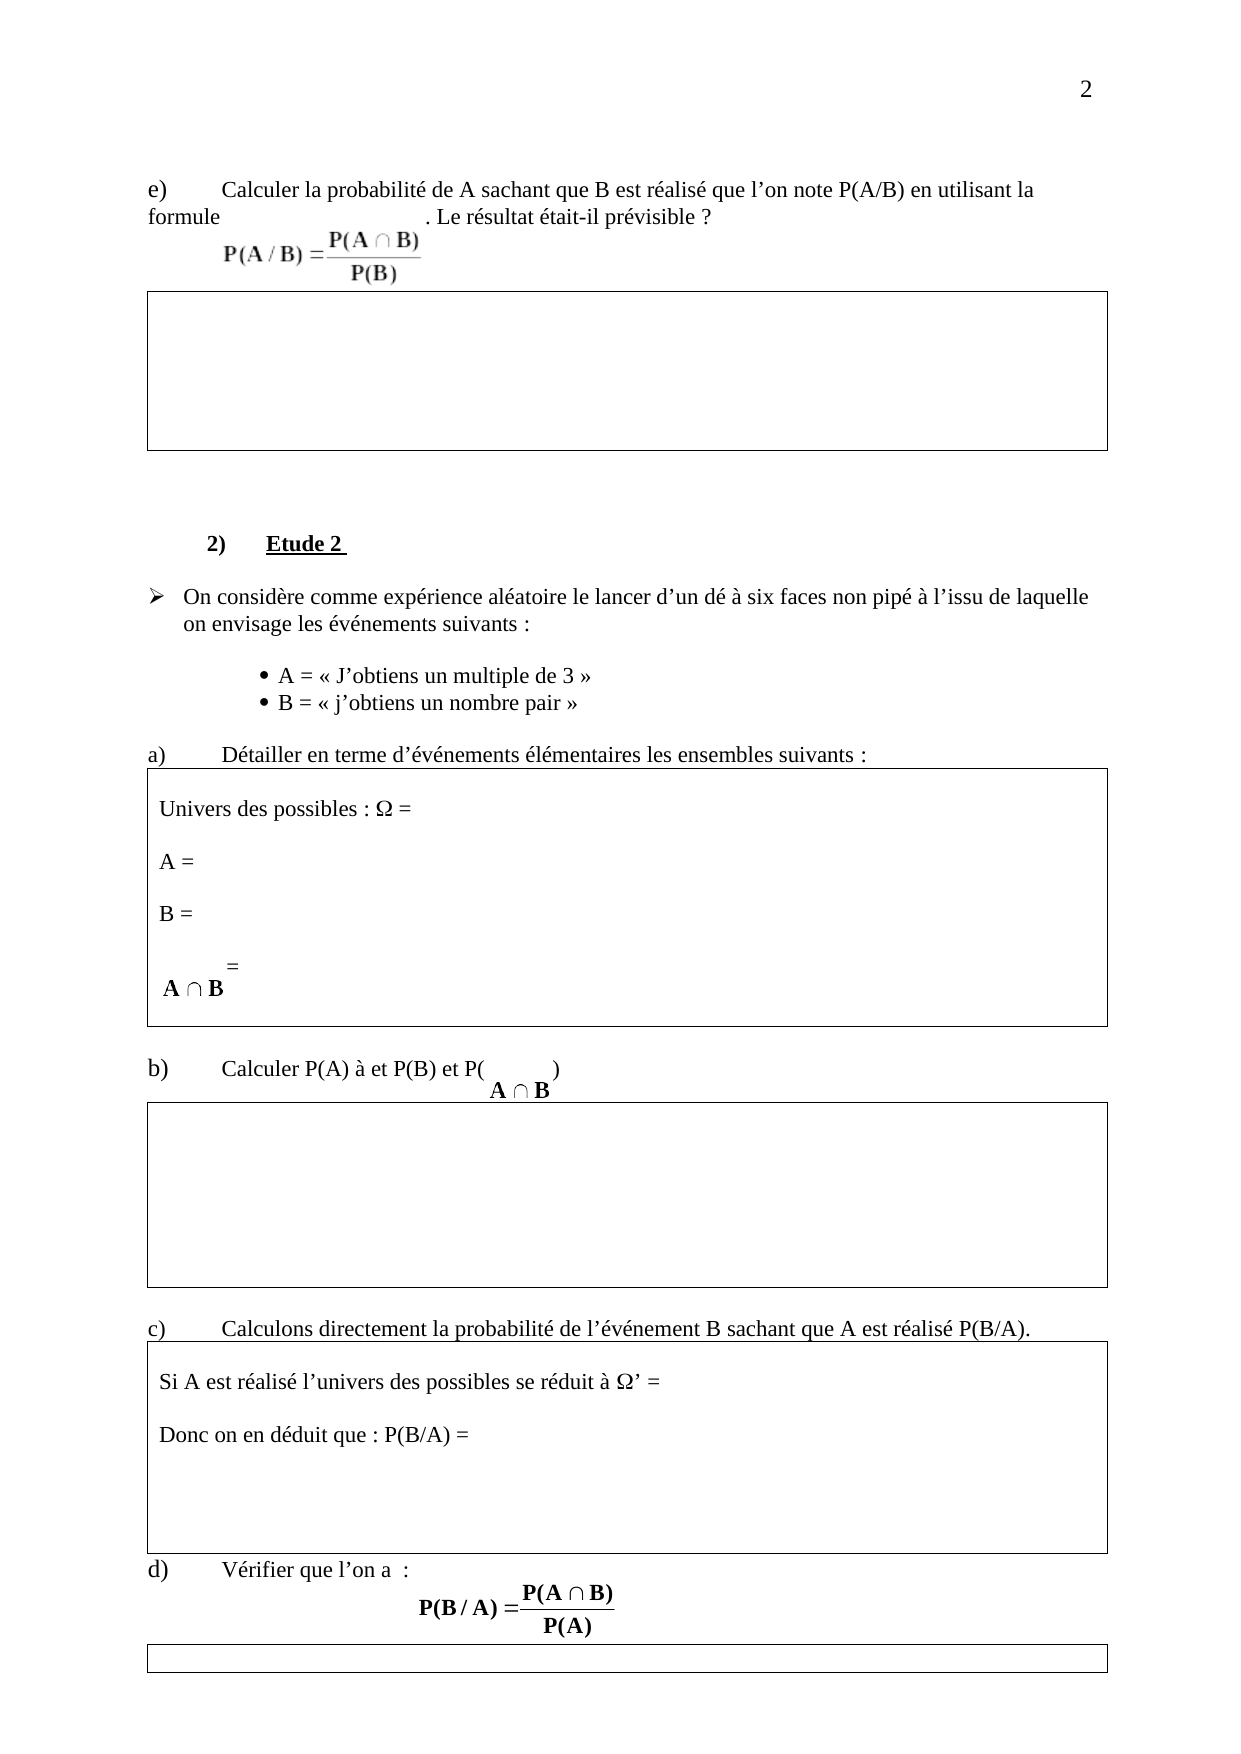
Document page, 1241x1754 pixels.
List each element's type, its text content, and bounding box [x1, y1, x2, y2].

table_header Si A est réalisé l’univers des possibles se réduit à ’ = Donc on en déduit que : P(B/A) = [148, 1342, 1107, 1553]
list B = « j’obtiens un nombre pair » [260, 689, 1093, 715]
table_header [148, 1103, 1107, 1287]
list A = « J’obtiens un multiple de 3 » [260, 662, 1093, 689]
list On considère comme expérience aléatoire le lancer d’un dé à six faces non pipé à l’issu de laquelle on envisage les événements suivants : [148, 583, 1093, 636]
list Calculons directement la probabilité de l’événement B sachant que A est réalisé P(B/A). [148, 1314, 1093, 1341]
list Etude 2 [207, 531, 1093, 557]
list Vérifier que l’on a : [148, 1554, 1093, 1644]
table_header [148, 1645, 1107, 1672]
list Détailler en terme d’événements élémentaires les ensembles suivants : [148, 741, 1093, 768]
table_header [148, 292, 1107, 450]
list Calculer la probabilité de A sachant que B est réalisé que l’on note P(A/B) en utilisant la formule. Le résultat était-il prévisible ? [148, 174, 1093, 291]
table_header Univers des possibles :  = A = B = = [148, 769, 1107, 1026]
list Calculer P(A) à et P(B) et P() [148, 1053, 1093, 1102]
